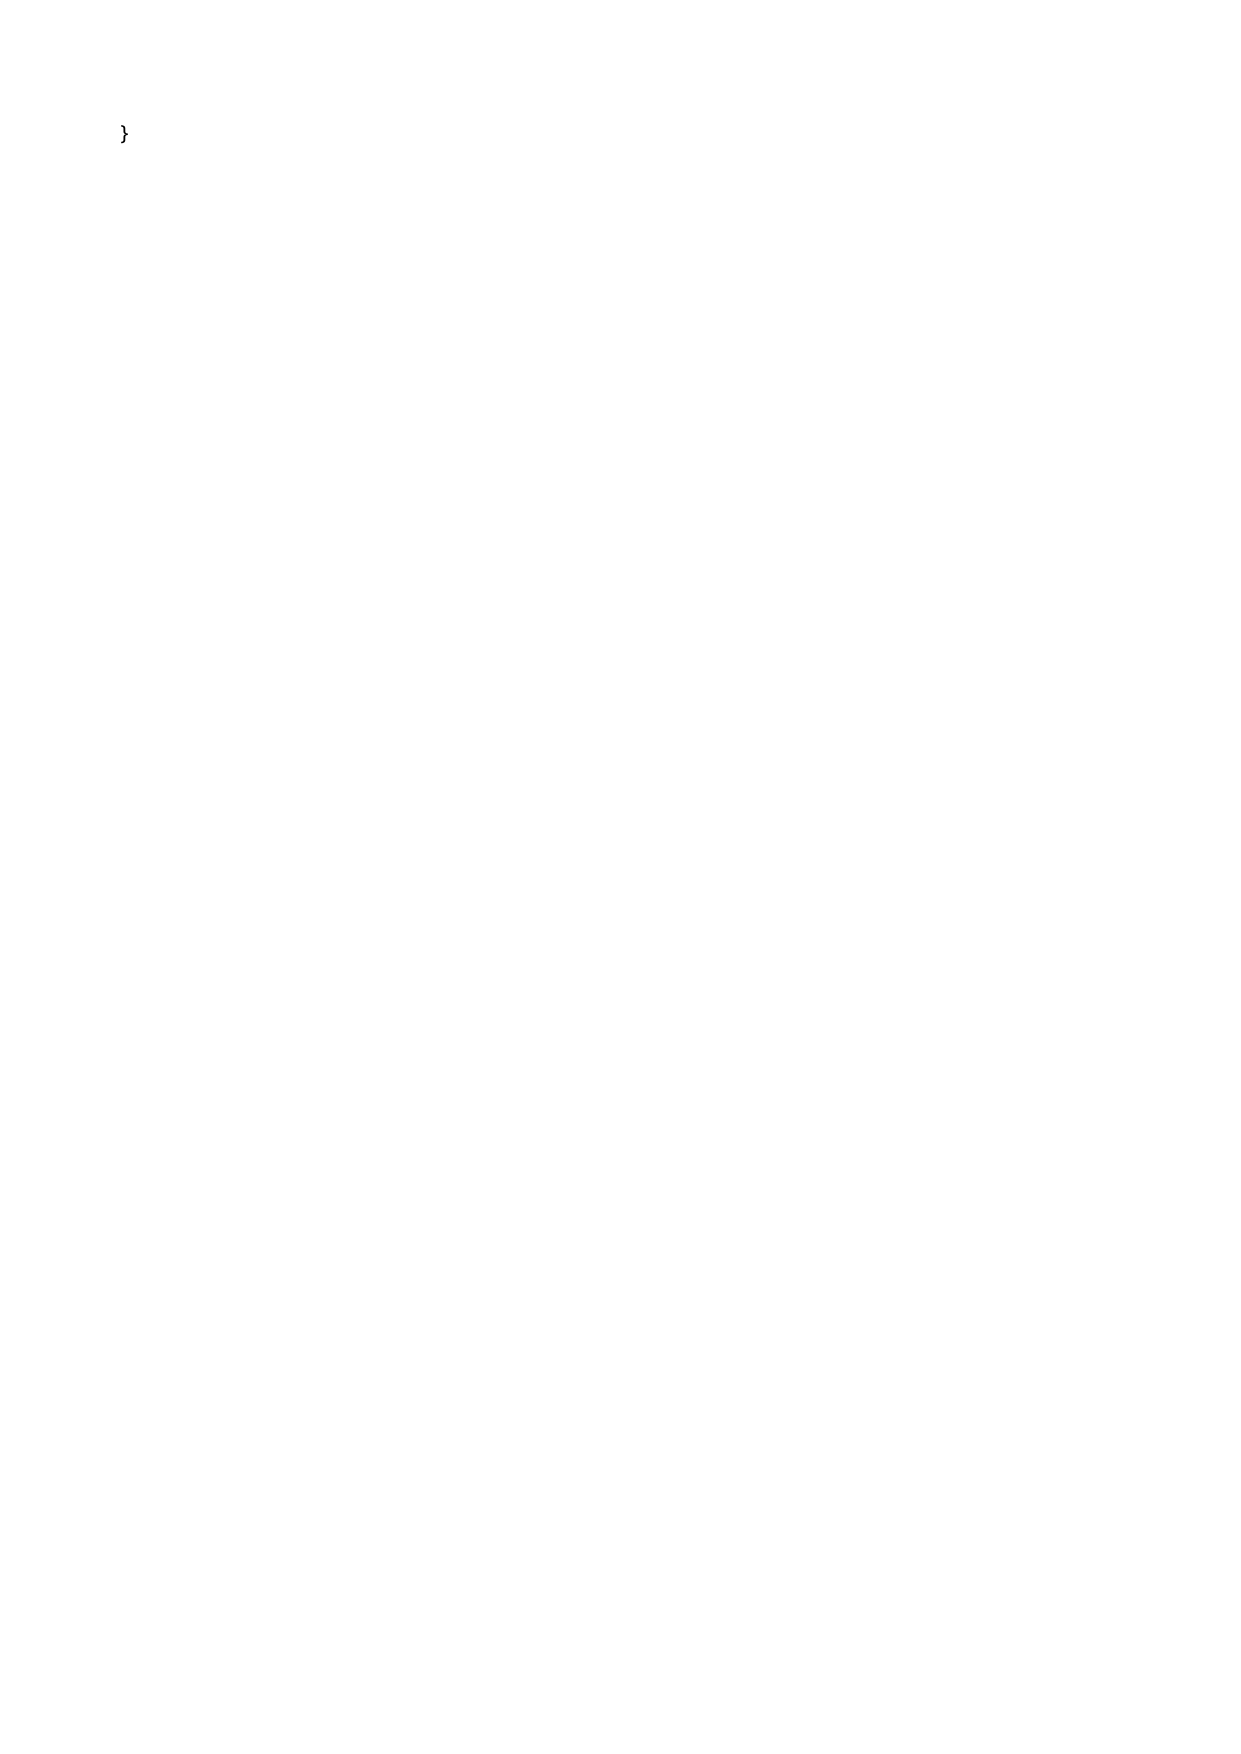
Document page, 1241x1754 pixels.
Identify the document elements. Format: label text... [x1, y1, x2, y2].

text } [118, 118, 1122, 147]
